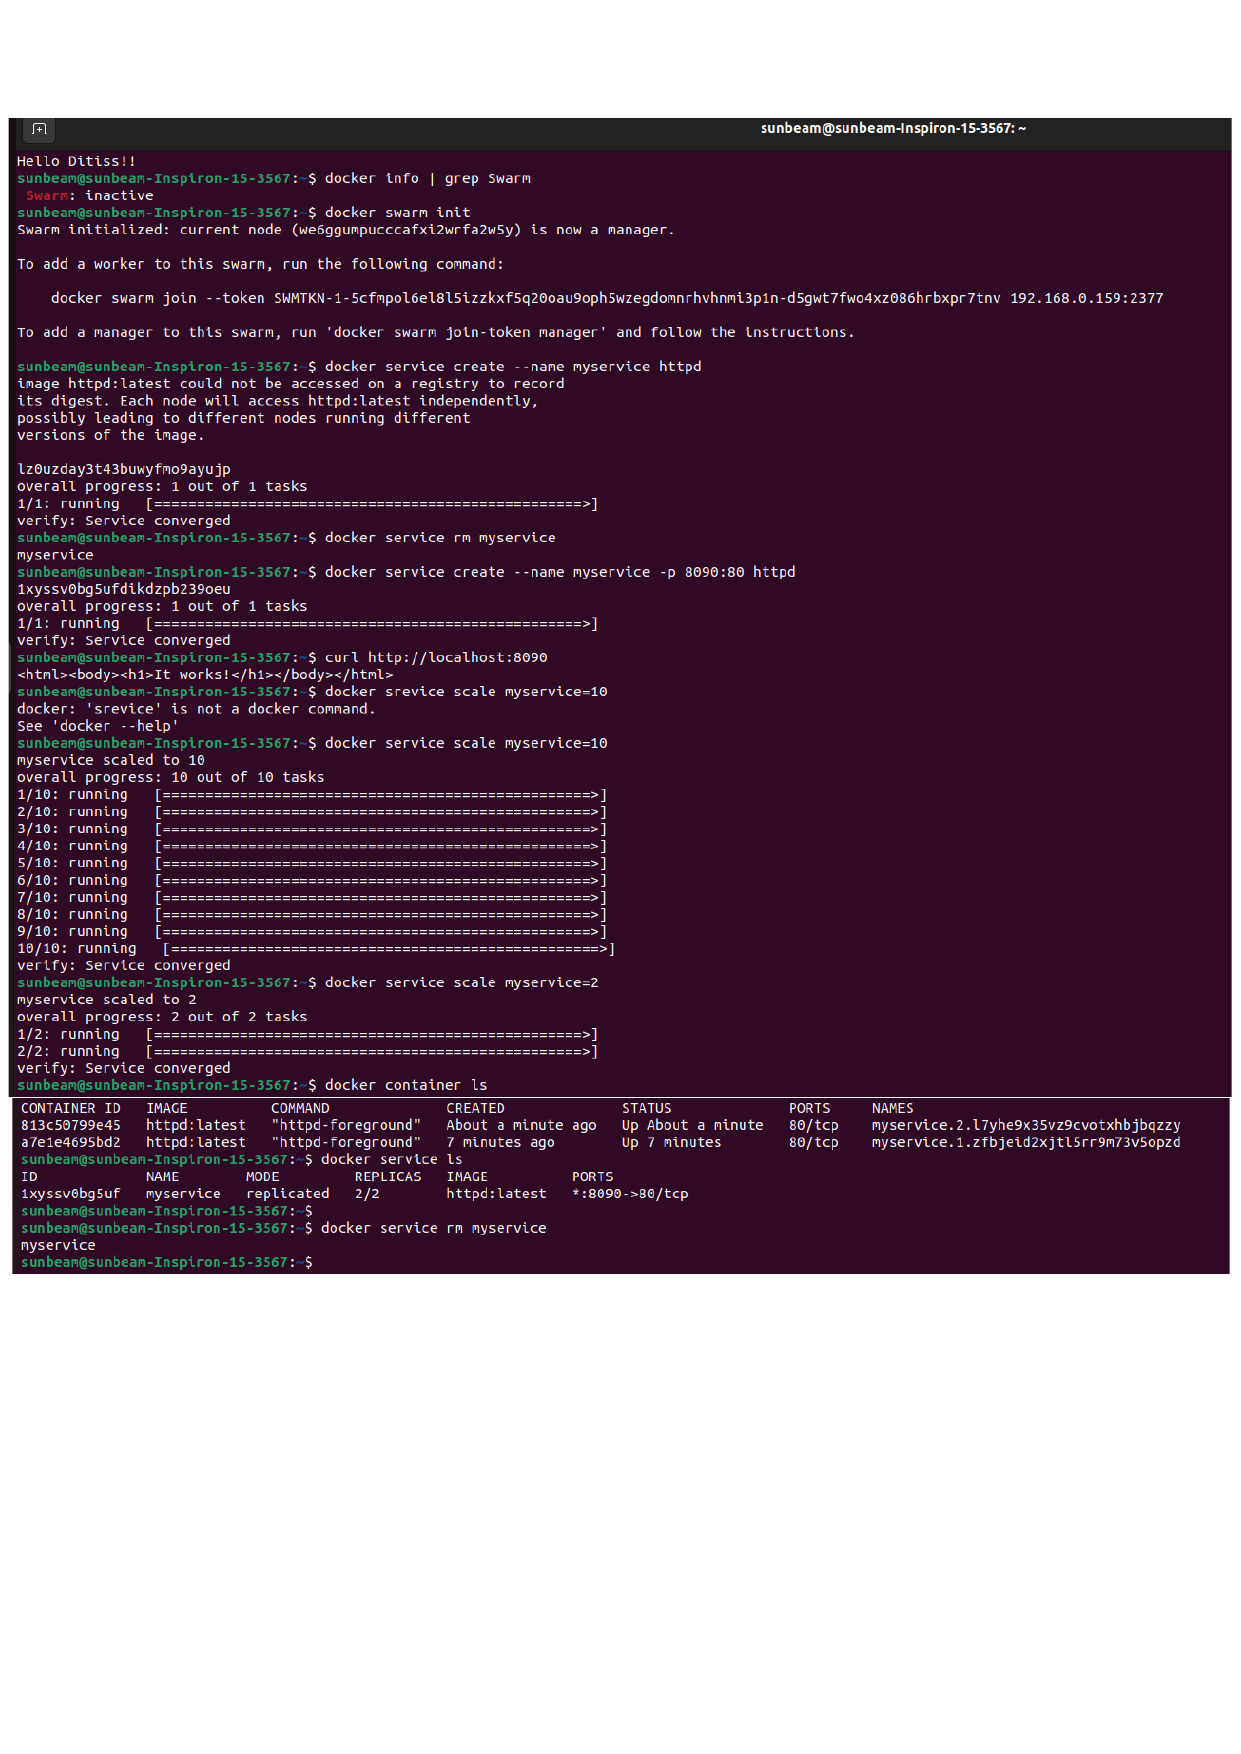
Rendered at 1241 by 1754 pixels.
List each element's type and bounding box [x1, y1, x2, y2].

picture [8, 118, 1232, 1097]
picture [12, 1098, 1230, 1274]
